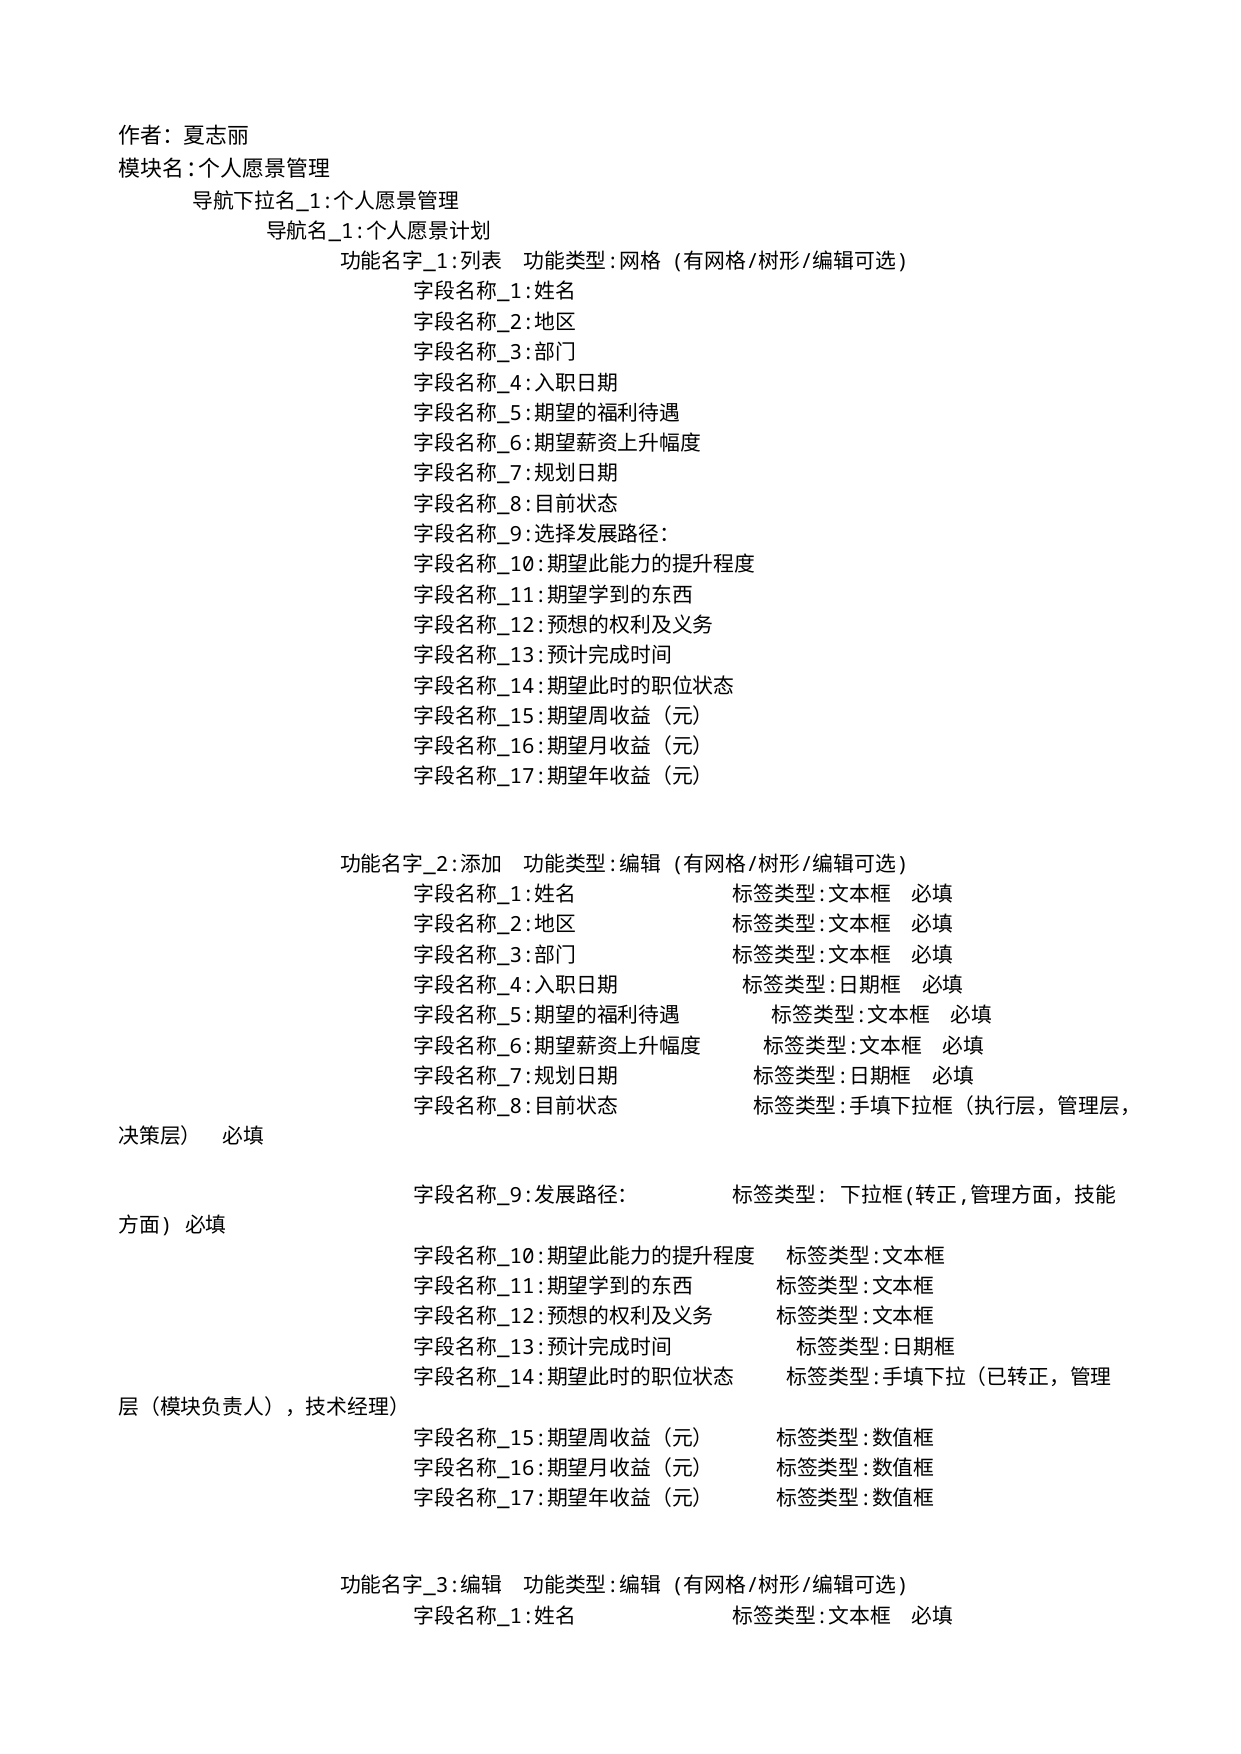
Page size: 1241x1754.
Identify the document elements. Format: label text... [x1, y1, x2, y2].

text 字段名称_7:规划日期 标签类型:日期框 必填 [118, 1059, 1122, 1089]
text 字段名称_2:地区 标签类型:文本框 必填 [118, 908, 1122, 938]
text 字段名称_5:期望的福利待遇 标签类型:文本框 必填 [118, 998, 1122, 1029]
text 字段名称_8:目前状态 [118, 487, 1122, 517]
text 字段名称_2:地区 [118, 305, 1122, 335]
text 字段名称_14:期望此时的职位状态 标签类型:手填下拉（已转正，管理层（模块负责人），技术经理） [118, 1360, 1122, 1421]
text 字段名称_10:期望此能力的提升程度 [118, 548, 1122, 578]
text 字段名称_12:预想的权利及义务 [118, 608, 1122, 638]
text 字段名称_15:期望周收益（元） 标签类型:数值框 [118, 1421, 1122, 1451]
text 功能名字_3:编辑 功能类型:编辑 (有网格/树形/编辑可选) [118, 1569, 1122, 1599]
text 功能名字_1:列表 功能类型:网格 (有网格/树形/编辑可选) [118, 244, 1122, 275]
text 字段名称_1:姓名 标签类型:文本框 必填 [118, 1599, 1122, 1629]
text 字段名称_10:期望此能力的提升程度 标签类型:文本框 [118, 1239, 1122, 1269]
text 功能名字_2:添加 功能类型:编辑 (有网格/树形/编辑可选) [118, 847, 1122, 877]
text 字段名称_13:预计完成时间 [118, 638, 1122, 669]
text 字段名称_3:部门 [118, 335, 1122, 366]
text 字段名称_17:期望年收益（元） [118, 760, 1122, 790]
text 字段名称_4:入职日期 标签类型:日期框 必填 [118, 968, 1122, 998]
text 字段名称_11:期望学到的东西 [118, 578, 1122, 608]
text 字段名称_4:入职日期 [118, 366, 1122, 396]
text 作者：夏志丽 [118, 118, 1122, 150]
text 字段名称_9:发展路径： 标签类型: 下拉框(转正,管理方面，技能方面) 必填 [118, 1178, 1122, 1239]
text 字段名称_1:姓名 [118, 275, 1122, 305]
text 字段名称_1:姓名 标签类型:文本框 必填 [118, 877, 1122, 908]
text 字段名称_15:期望周收益（元） [118, 699, 1122, 729]
text 字段名称_11:期望学到的东西 标签类型:文本框 [118, 1269, 1122, 1300]
text 字段名称_9:选择发展路径： [118, 517, 1122, 548]
text 字段名称_3:部门 标签类型:文本框 必填 [118, 938, 1122, 968]
text 字段名称_6:期望薪资上升幅度 [118, 426, 1122, 457]
text 字段名称_16:期望月收益（元） 标签类型:数值框 [118, 1451, 1122, 1481]
text 字段名称_5:期望的福利待遇 [118, 396, 1122, 426]
text 模块名:个人愿景管理 [118, 150, 1122, 184]
text 字段名称_12:预想的权利及义务 标签类型:文本框 [118, 1300, 1122, 1330]
text 字段名称_7:规划日期 [118, 457, 1122, 487]
text 字段名称_14:期望此时的职位状态 [118, 669, 1122, 699]
text 字段名称_6:期望薪资上升幅度 标签类型:文本框 必填 [118, 1029, 1122, 1059]
text 字段名称_8:目前状态 标签类型:手填下拉框（执行层，管理层，决策层） 必填 [118, 1089, 1122, 1150]
text 导航名_1:个人愿景计划 [118, 214, 1122, 244]
text 字段名称_17:期望年收益（元） 标签类型:数值框 [118, 1481, 1122, 1512]
text 导航下拉名_1:个人愿景管理 [118, 184, 1122, 214]
text 字段名称_13:预计完成时间 标签类型:日期框 [118, 1330, 1122, 1360]
text 字段名称_16:期望月收益（元） [118, 729, 1122, 760]
